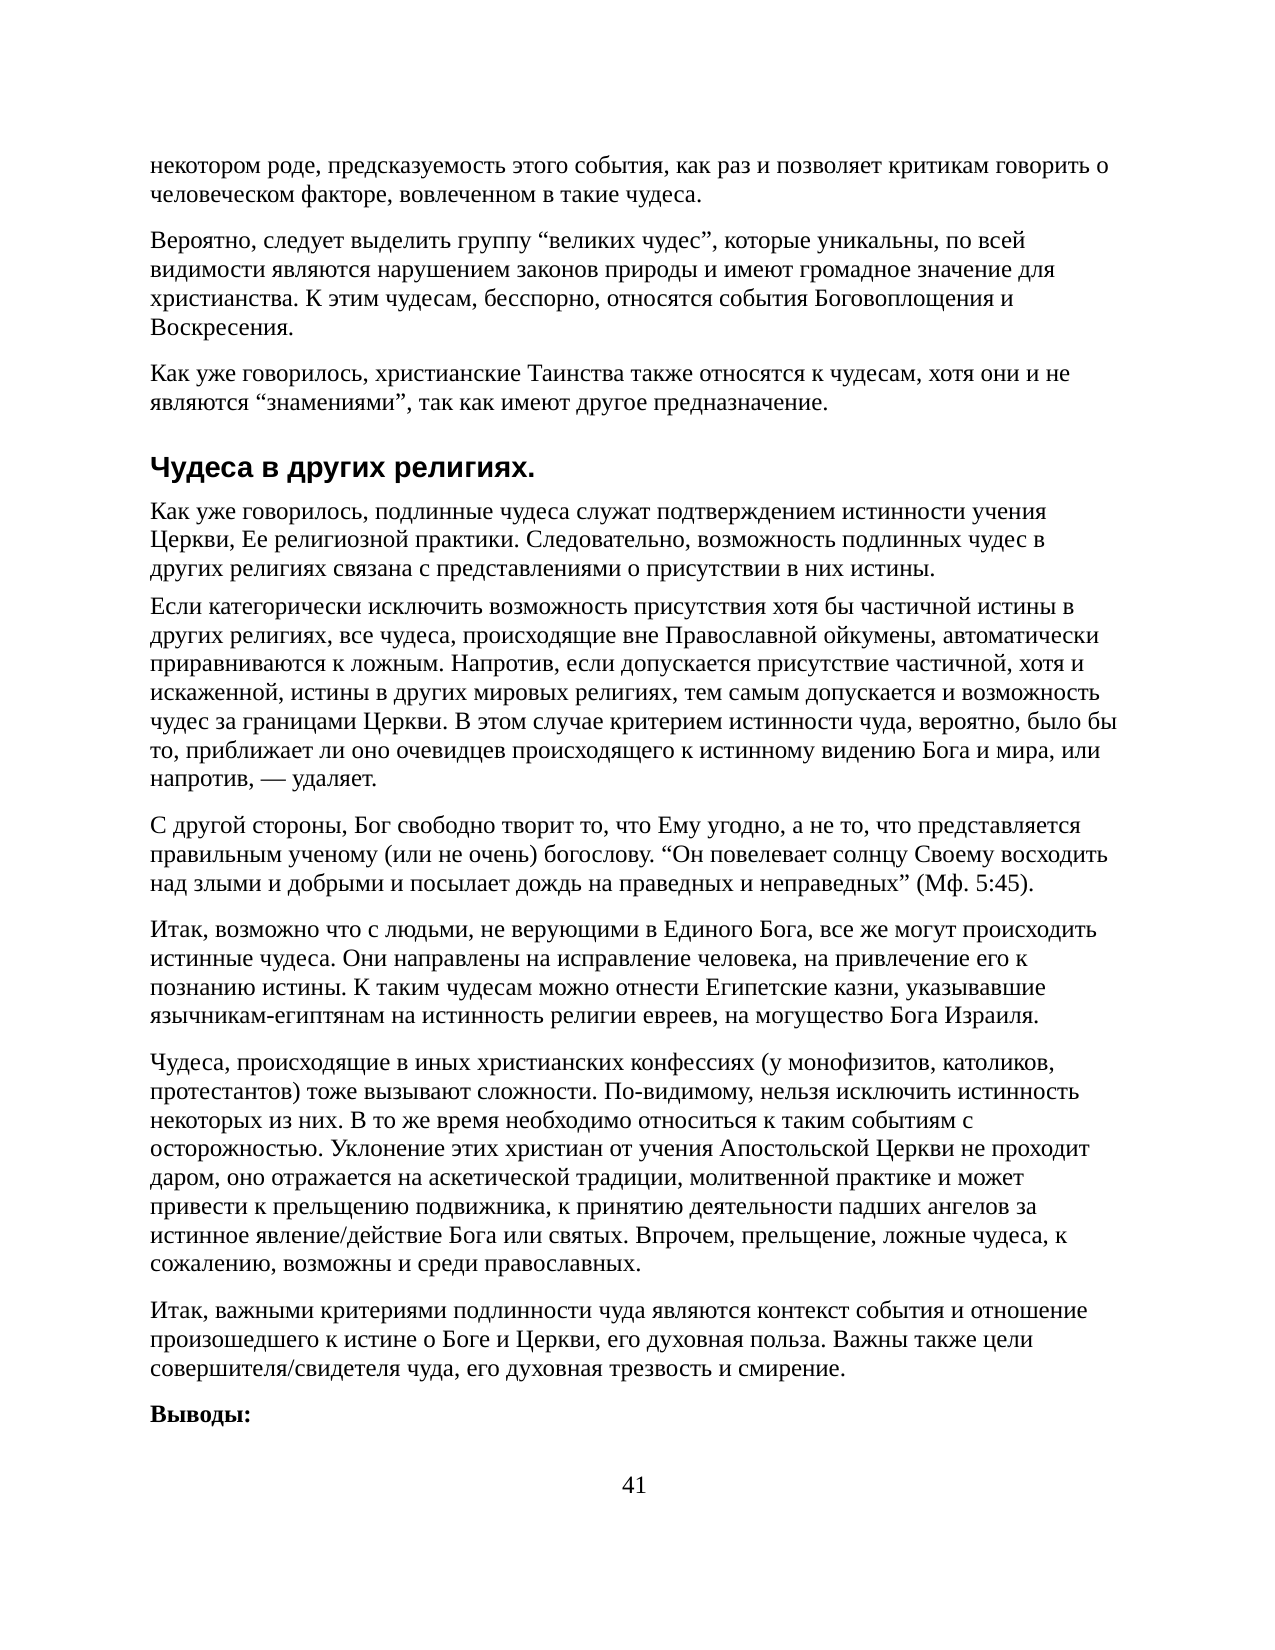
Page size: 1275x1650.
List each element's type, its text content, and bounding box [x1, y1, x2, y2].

text Итак, возможно что с людьми, не верующими в Единого Бога, все же могут происходить истинные чудеса. Они направлены на исправление человека, на привлечение его к познанию истины. К таким чудесам можно отнести Египетские казни, указывавшие язычникам-египтянам на истинность религии евреев, на могущество Бога Израиля. [150, 914, 1125, 1029]
text Вероятно, следует выделить группу “великих чудес”, которые уникальны, по всей видимости являются нарушением законов природы и имеют громадное значение для христианства. К этим чудесам, бесспорно, относятся события Боговоплощения и Воскресения. [150, 225, 1125, 340]
text Выводы: [150, 1399, 1125, 1428]
text некотором роде, предсказуемость этого события, как раз и позволяет критикам говорить о человеческом факторе, вовлеченном в такие чудеса. [150, 150, 1125, 207]
text Итак, важными критериями подлинности чуда являются контекст события и отношение произошедшего к истине о Боге и Церкви, его духовная польза. Важны также цели совершителя/свидетеля чуда, его духовная трезвость и смирение. [150, 1295, 1125, 1381]
subtitle Чудеса в других религиях. [150, 450, 1125, 483]
text Как уже говорилось, христианские Таинства также относятся к чудесам, хотя они и не являются “знамениями”, так как имеют другое предназначение. [150, 358, 1125, 416]
text С другой стороны, Бог свободно творит то, что Ему угодно, а не то, что представляется правильным ученому (или не очень) богослову. “Он повелевает солнцу Своему восходить над злыми и добрыми и посылает дождь на праведных и неправедных” (Мф. 5:45). [150, 810, 1125, 896]
text Если категорически исключить возможность присутствия хотя бы частичной истины в других религиях, все чудеса, происходящие вне Православной ойкумены, автоматически приравниваются к ложным. Напротив, если допускается присутствие частичной, хотя и искаженной, истины в других мировых религиях, тем самым допускается и возможность чудес за границами Церкви. В этом случае критерием истинности чуда, вероятно, было бы то, приближает ли оно очевидцев происходящего к истинному видению Бога и мира, или напротив, — удаляет. [150, 591, 1125, 792]
text Чудеса, происходящие в иных христианских конфессиях (у монофизитов, католиков, протестантов) тоже вызывают сложности. По-видимому, нельзя исключить истинность некоторых из них. В то же время необходимо относиться к таким событиям с осторожностью. Уклонение этих христиан от учения Апостольской Церкви не проходит даром, оно отражается на аскетической традиции, молитвенной практике и может привести к прельщению подвижника, к принятию деятельности падших ангелов за истинное явление/действие Бога или святых. Впрочем, прельщение, ложные чудеса, к сожалению, возможны и среди православных. [150, 1047, 1125, 1277]
text Как уже говорилось, подлинные чудеса служат подтверждением истинности учения Церкви, Ее религиозной практики. Следовательно, возможность подлинных чудес в других религиях связана с представлениями о присутствии в них истины. [150, 496, 1125, 582]
